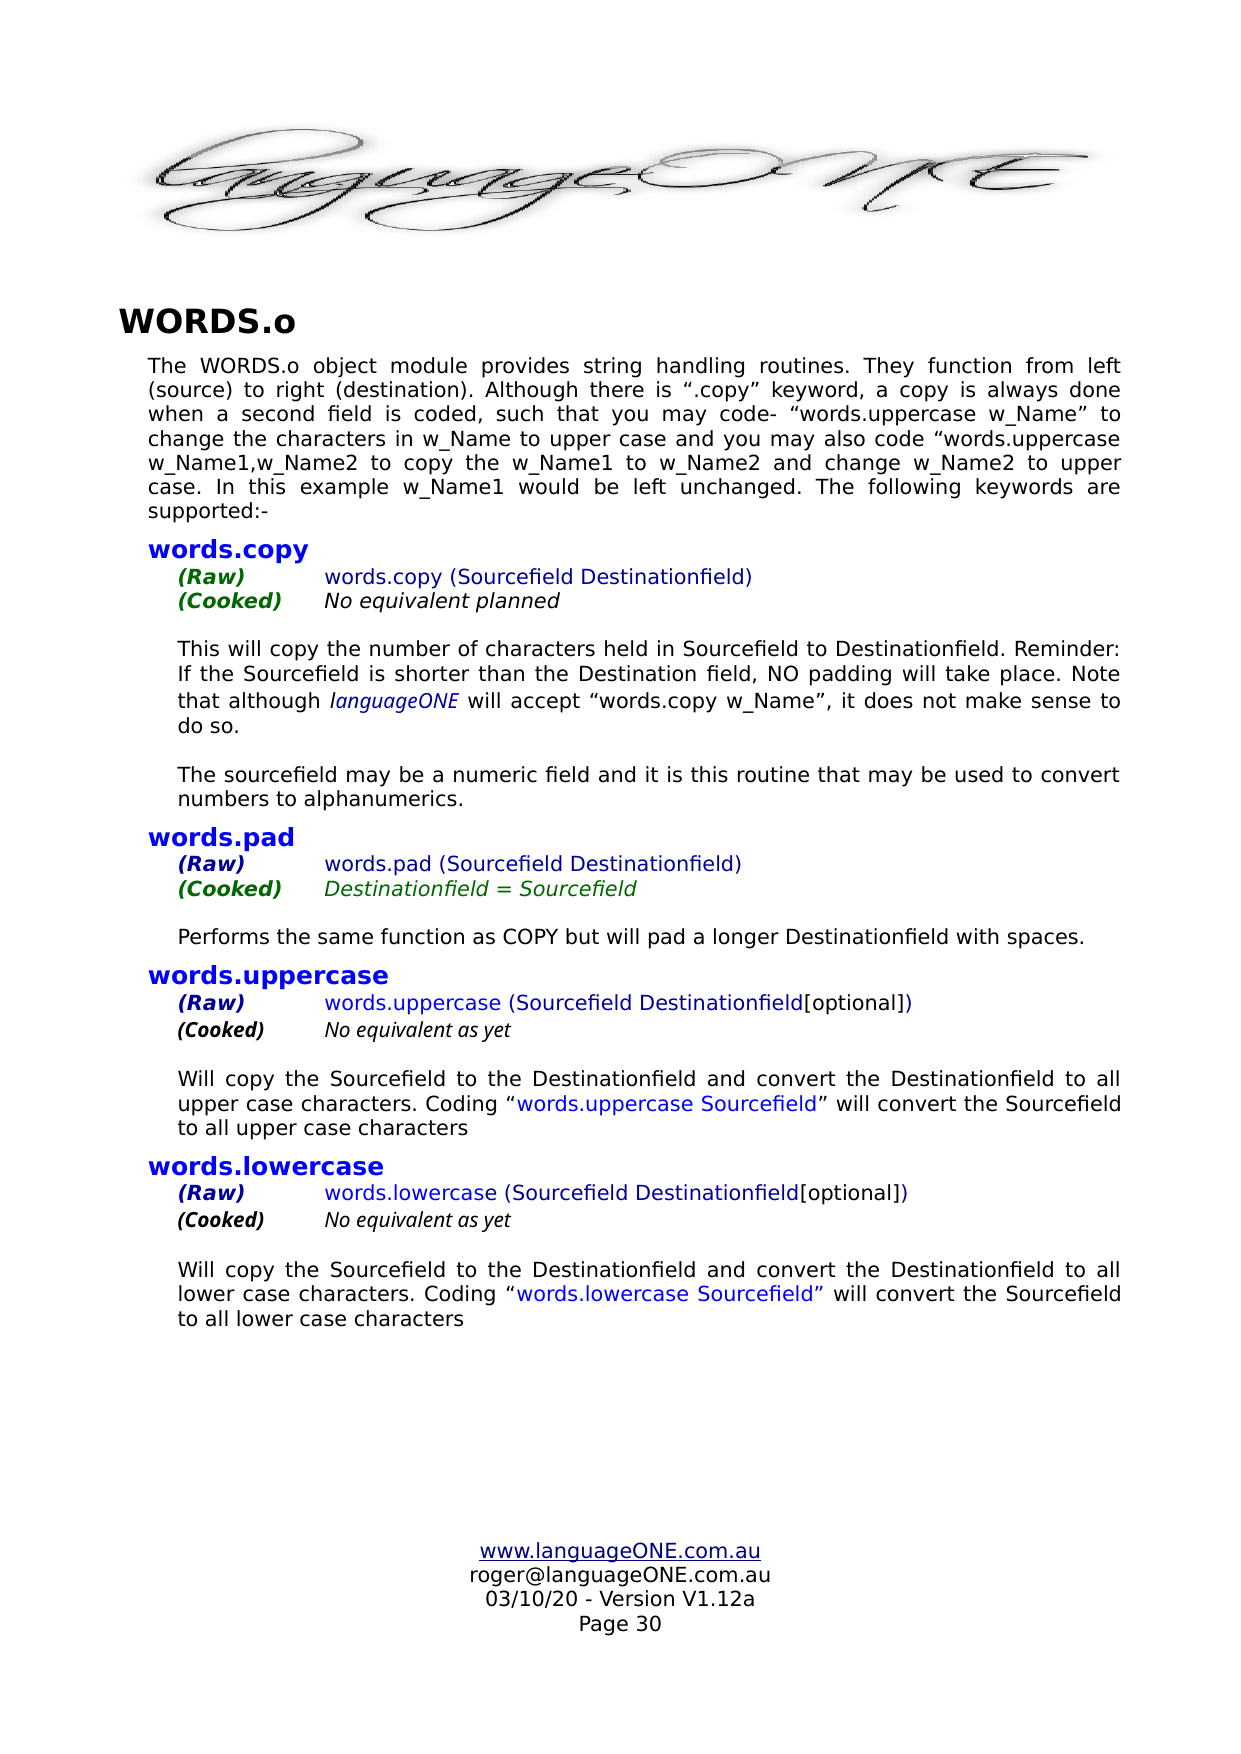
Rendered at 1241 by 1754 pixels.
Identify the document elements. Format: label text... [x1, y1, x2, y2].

text (Cooked) No equivalent planned [177, 589, 1122, 613]
text The sourcefield may be a numeric field and it is this routine that may be used to convert numbers to alphanumerics. [177, 763, 1122, 812]
picture [125, 120, 1118, 239]
text Will copy the Sourcefield to the Destinationfield and convert the Destinationfield to all upper case characters. Coding “words.uppercase Sourcefield” will convert the Sourcefield to all upper case characters [177, 1067, 1122, 1140]
subtitle words.pad [148, 823, 1122, 852]
text (Cooked) Destinationfield = Sourcefield [177, 877, 1122, 901]
text This will copy the number of characters held in Sourcefield to Destinationfield. Reminder: If the Sourcefield is shorter than the Destination field, NO padding will take place. Note that although languageONE will accept “words.copy w_Name”, it does not make sense to do so. [177, 637, 1122, 739]
text Performs the same function as COPY but will pad a longer Destinationfield with spaces. [177, 925, 1122, 949]
subtitle words.uppercase [148, 961, 1122, 991]
text (Raw) words.copy (Sourcefield Destinationfield) [177, 565, 1122, 589]
text (Raw) words.uppercase (Sourcefield Destinationfield[optional]) [177, 991, 1122, 1015]
text (Cooked) No equivalent as yet [177, 1206, 1122, 1234]
subtitle WORDS.o [118, 302, 1122, 341]
text The WORDS.o object module provides string handling routines. They function from left (source) to right (destination). Although there is “.copy” keyword, a copy is always done when a second field is coded, such that you may code- “words.uppercase w_Name” to change the characters in w_Name to upper case and you may also code “words.uppercase w_Name1,w_Name2 to copy the w_Name1 to w_Name2 and change w_Name2 to upper case. In this example w_Name1 would be left unchanged. The following keywords are supported:- [148, 354, 1122, 524]
text (Cooked) No equivalent as yet [177, 1015, 1122, 1043]
text (Raw) words.lowercase (Sourcefield Destinationfield[optional]) [177, 1181, 1122, 1206]
text Will copy the Sourcefield to the Destinationfield and convert the Destinationfield to all lower case characters. Coding “words.lowercase Sourcefield” will convert the Sourcefield to all lower case characters [177, 1258, 1122, 1331]
subtitle words.lowercase [148, 1152, 1122, 1181]
text (Raw) words.pad (Sourcefield Destinationfield) [177, 852, 1122, 877]
subtitle words.copy [148, 536, 1122, 565]
